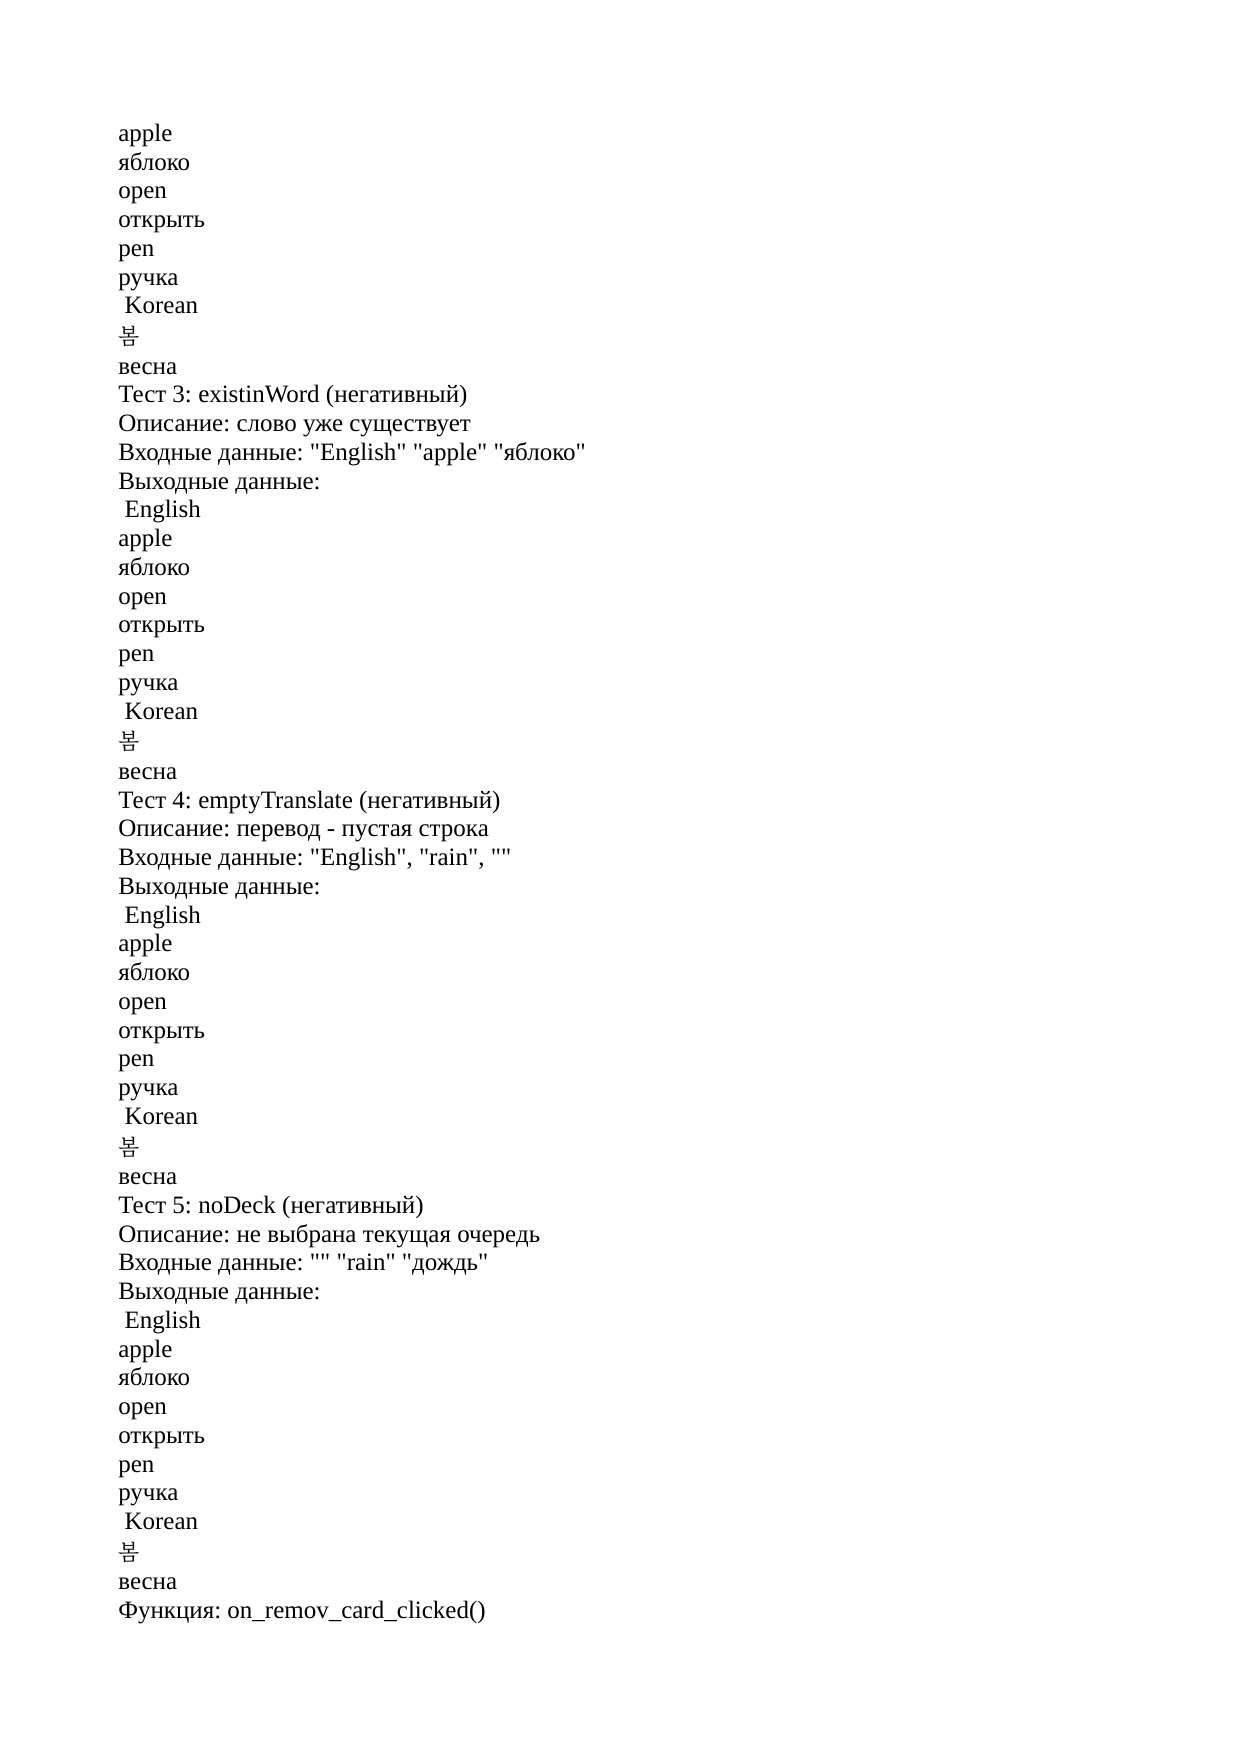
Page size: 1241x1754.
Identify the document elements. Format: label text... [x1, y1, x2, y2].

text apple [118, 1334, 1122, 1362]
text яблоко [118, 147, 1122, 176]
text Описание: слово уже существует [118, 408, 1122, 437]
text pen [118, 1043, 1122, 1072]
text яблоко [118, 552, 1122, 581]
text Korean [118, 291, 1122, 319]
text открыть [118, 609, 1122, 638]
text Входные данные: "English", "rain", "" [118, 842, 1122, 871]
text 봄 [118, 1535, 1122, 1566]
text English [118, 900, 1122, 928]
text Выходные данные: [118, 466, 1122, 494]
text 봄 [118, 1130, 1122, 1161]
text Тест 5: noDeck (негативный) [118, 1190, 1122, 1219]
text открыть [118, 1015, 1122, 1043]
text apple [118, 928, 1122, 957]
text Korean [118, 696, 1122, 724]
text pen [118, 638, 1122, 667]
text весна [118, 1566, 1122, 1595]
text яблоко [118, 1362, 1122, 1391]
text Входные данные: "English" "apple" "яблоко" [118, 437, 1122, 466]
text ручка [118, 1477, 1122, 1506]
text весна [118, 351, 1122, 379]
text Функция: on_remov_card_clicked() [118, 1595, 1122, 1624]
text Korean [118, 1101, 1122, 1130]
text open [118, 176, 1122, 204]
text 봄 [118, 724, 1122, 756]
text Выходные данные: [118, 1276, 1122, 1305]
text открыть [118, 1420, 1122, 1449]
text Входные данные: "" "rain" "дождь" [118, 1247, 1122, 1276]
text ручка [118, 1072, 1122, 1101]
text English [118, 1305, 1122, 1334]
text Описание: не выбрана текущая очередь [118, 1219, 1122, 1247]
text open [118, 581, 1122, 609]
text Описание: перевод - пустая строка [118, 813, 1122, 842]
text English [118, 494, 1122, 523]
text apple [118, 523, 1122, 552]
text Тест 3: existinWord (негативный) [118, 379, 1122, 408]
text Korean [118, 1506, 1122, 1535]
text открыть [118, 204, 1122, 233]
text весна [118, 1161, 1122, 1190]
text весна [118, 756, 1122, 785]
text ручка [118, 262, 1122, 291]
text open [118, 986, 1122, 1015]
text яблоко [118, 957, 1122, 986]
text pen [118, 1449, 1122, 1477]
text ручка [118, 667, 1122, 696]
text Тест 4: emptyTranslate (негативный) [118, 785, 1122, 813]
text Выходные данные: [118, 871, 1122, 900]
text 봄 [118, 319, 1122, 351]
text pen [118, 233, 1122, 262]
text apple [118, 118, 1122, 147]
text open [118, 1391, 1122, 1420]
